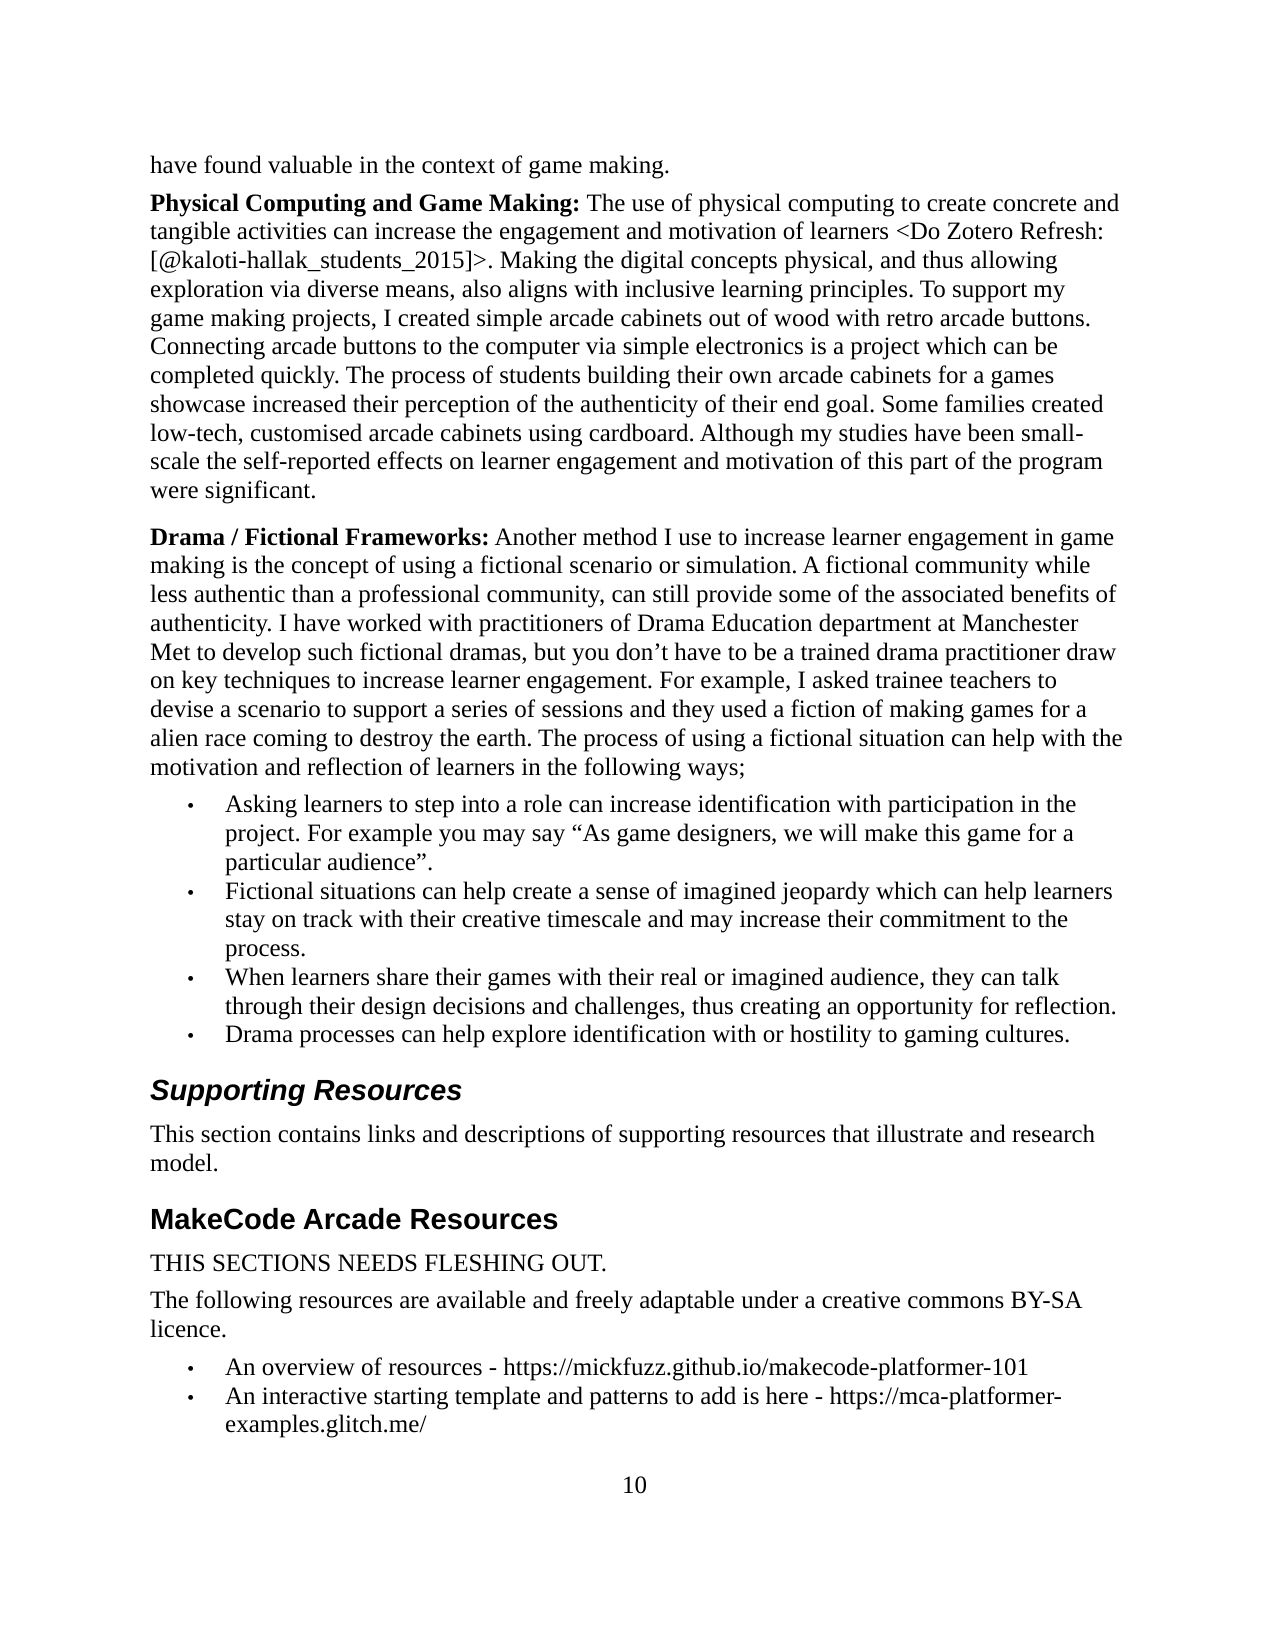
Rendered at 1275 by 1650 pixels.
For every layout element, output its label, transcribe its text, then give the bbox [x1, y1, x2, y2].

text THIS SECTIONS NEEDS FLESHING OUT. [150, 1248, 1125, 1277]
list An overview of resources - https://mickfuzz.github.io/makecode-platformer-101 [187, 1352, 1125, 1381]
text Drama / Fictional Frameworks: Another method I use to increase learner engagement in game making is the concept of using a fictional scenario or simulation. A fictional community while less authentic than a professional community, can still provide some of the associated benefits of authenticity. I have worked with practitioners of Drama Education department at Manchester Met to develop such fictional dramas, but you don’t have to be a trained drama practitioner draw on key techniques to increase learner engagement. For example, I asked trainee teachers to devise a scenario to support a series of sessions and they used a fiction of making games for a alien race coming to destroy the earth. The process of using a fictional situation can help with the motivation and reflection of learners in the following ways; [150, 522, 1125, 781]
list When learners share their games with their real or imagined audience, they can talk through their design decisions and challenges, thus creating an opportunity for reflection. [187, 962, 1125, 1019]
text The following resources are available and freely adaptable under a creative commons BY-SA licence. [150, 1286, 1125, 1343]
list Drama processes can help explore identification with or hostility to gaming cultures. [187, 1019, 1125, 1048]
list An interactive starting template and patterns to add is here - https://mca-platformer-examples.glitch.me/ [187, 1381, 1125, 1438]
subtitle MakeCode Arcade Resources [150, 1202, 1125, 1235]
subtitle Supporting Resources [150, 1073, 1125, 1107]
list Asking learners to step into a role can increase identification with participation in the project. For example you may say “As game designers, we will make this game for a particular audience”. [187, 789, 1125, 876]
text have found valuable in the context of game making. [150, 150, 1125, 179]
text This section contains links and descriptions of supporting resources that illustrate and research model. [150, 1119, 1125, 1177]
text Physical Computing and Game Making: The use of physical computing to create concrete and tangible activities can increase the engagement and motivation of learners <Do Zotero Refresh: [@kaloti-hallak_students_2015]>. Making the digital concepts physical, and thus allowing exploration via diverse means, also aligns with inclusive learning principles. To support my game making projects, I created simple arcade cabinets out of wood with retro arcade buttons. Connecting arcade buttons to the computer via simple electronics is a project which can be completed quickly. The process of students building their own arcade cabinets for a games showcase increased their perception of the authenticity of their end goal. Some families created low-tech, customised arcade cabinets using cardboard. Although my studies have been small-scale the self-reported effects on learner engagement and motivation of this part of the program were significant. [150, 188, 1125, 504]
list Fictional situations can help create a sense of imagined jeopardy which can help learners stay on track with their creative timescale and may increase their commitment to the process. [187, 876, 1125, 962]
